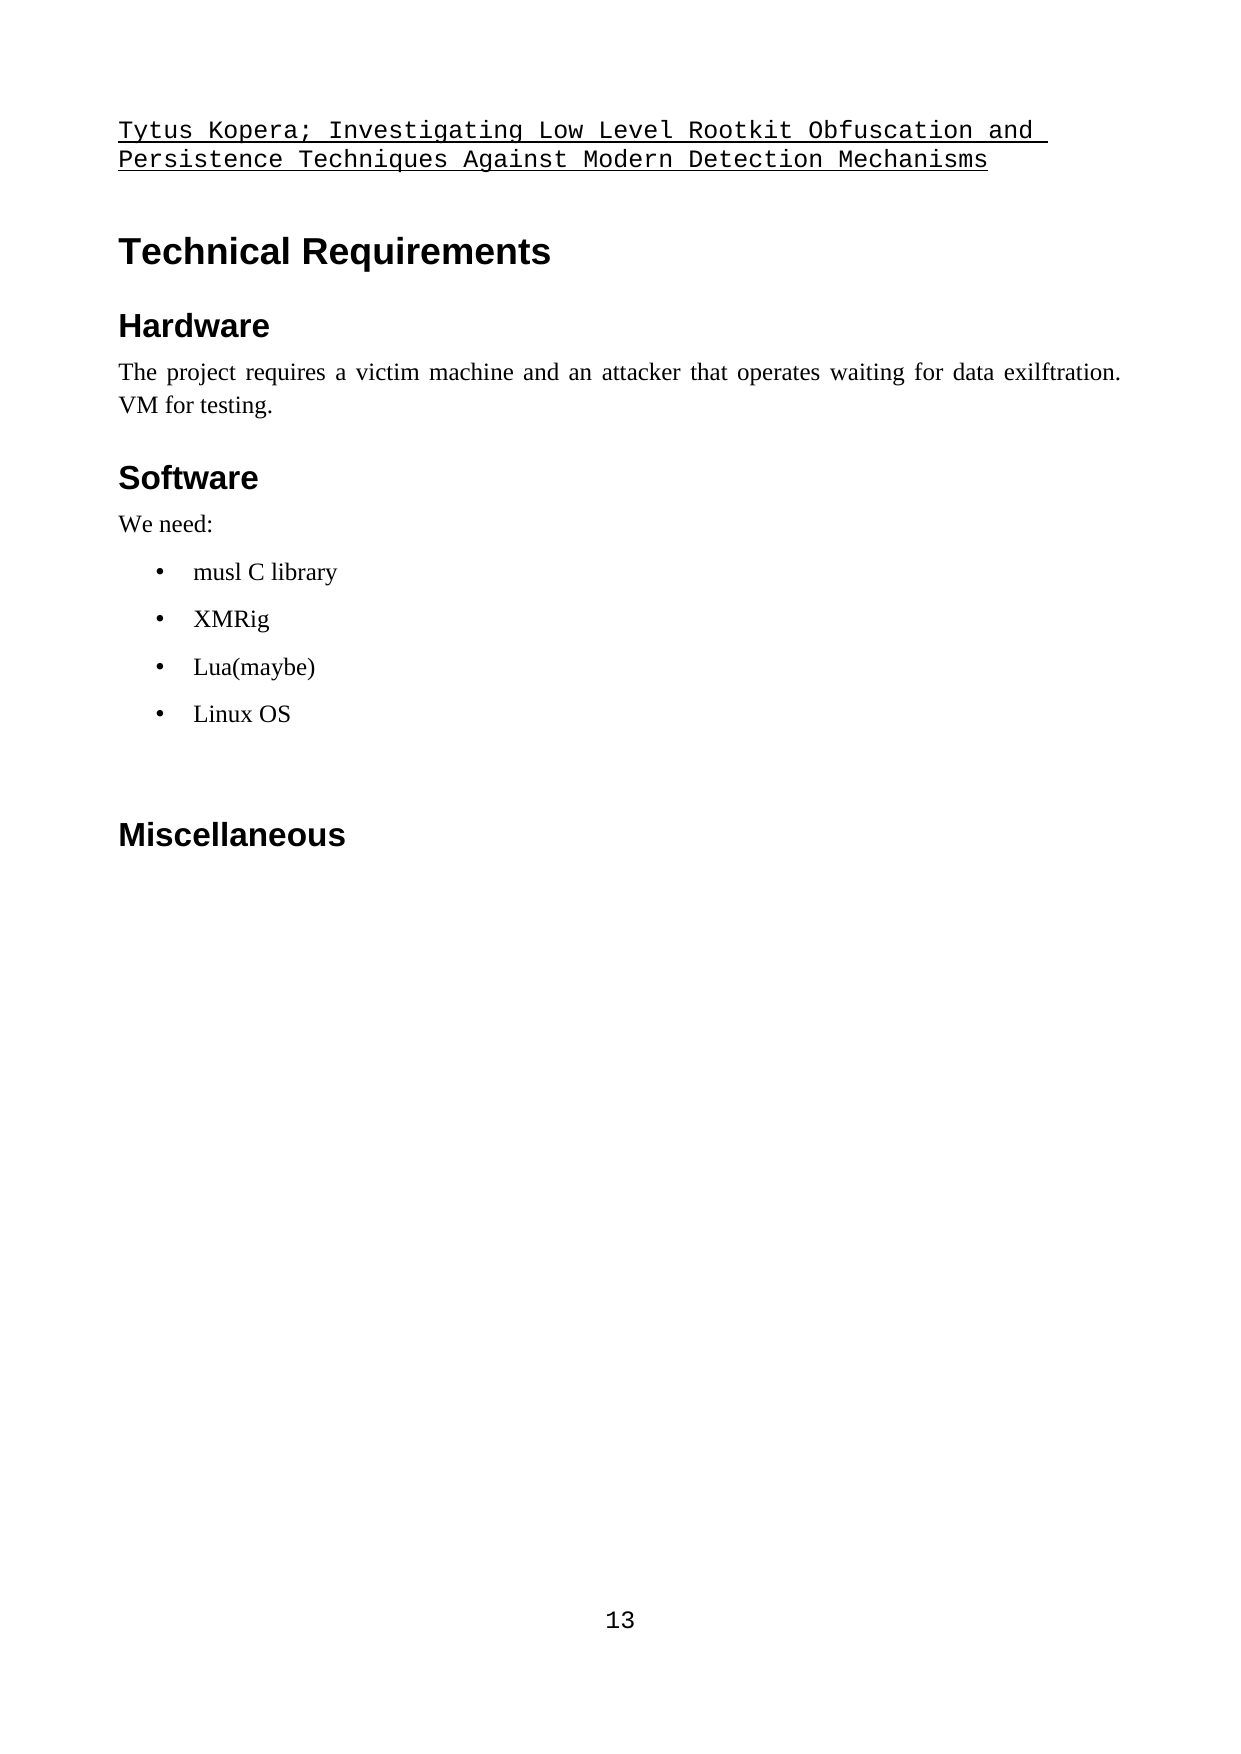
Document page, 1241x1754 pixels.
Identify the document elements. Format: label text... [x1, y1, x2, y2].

text The project requires a victim machine and an attacker that operates waiting for data exilftration. VM for testing. [118, 357, 1122, 418]
list musl C library [156, 557, 1122, 585]
text We need: [118, 509, 1122, 538]
list Linux OS [156, 699, 1122, 728]
subtitle Technical Requirements [118, 229, 1122, 272]
list XMRig [156, 604, 1122, 633]
subtitle Software [118, 458, 1122, 497]
list Lua(maybe) [156, 652, 1122, 681]
subtitle Hardware [118, 306, 1122, 344]
subtitle Miscellaneous [118, 816, 1122, 854]
